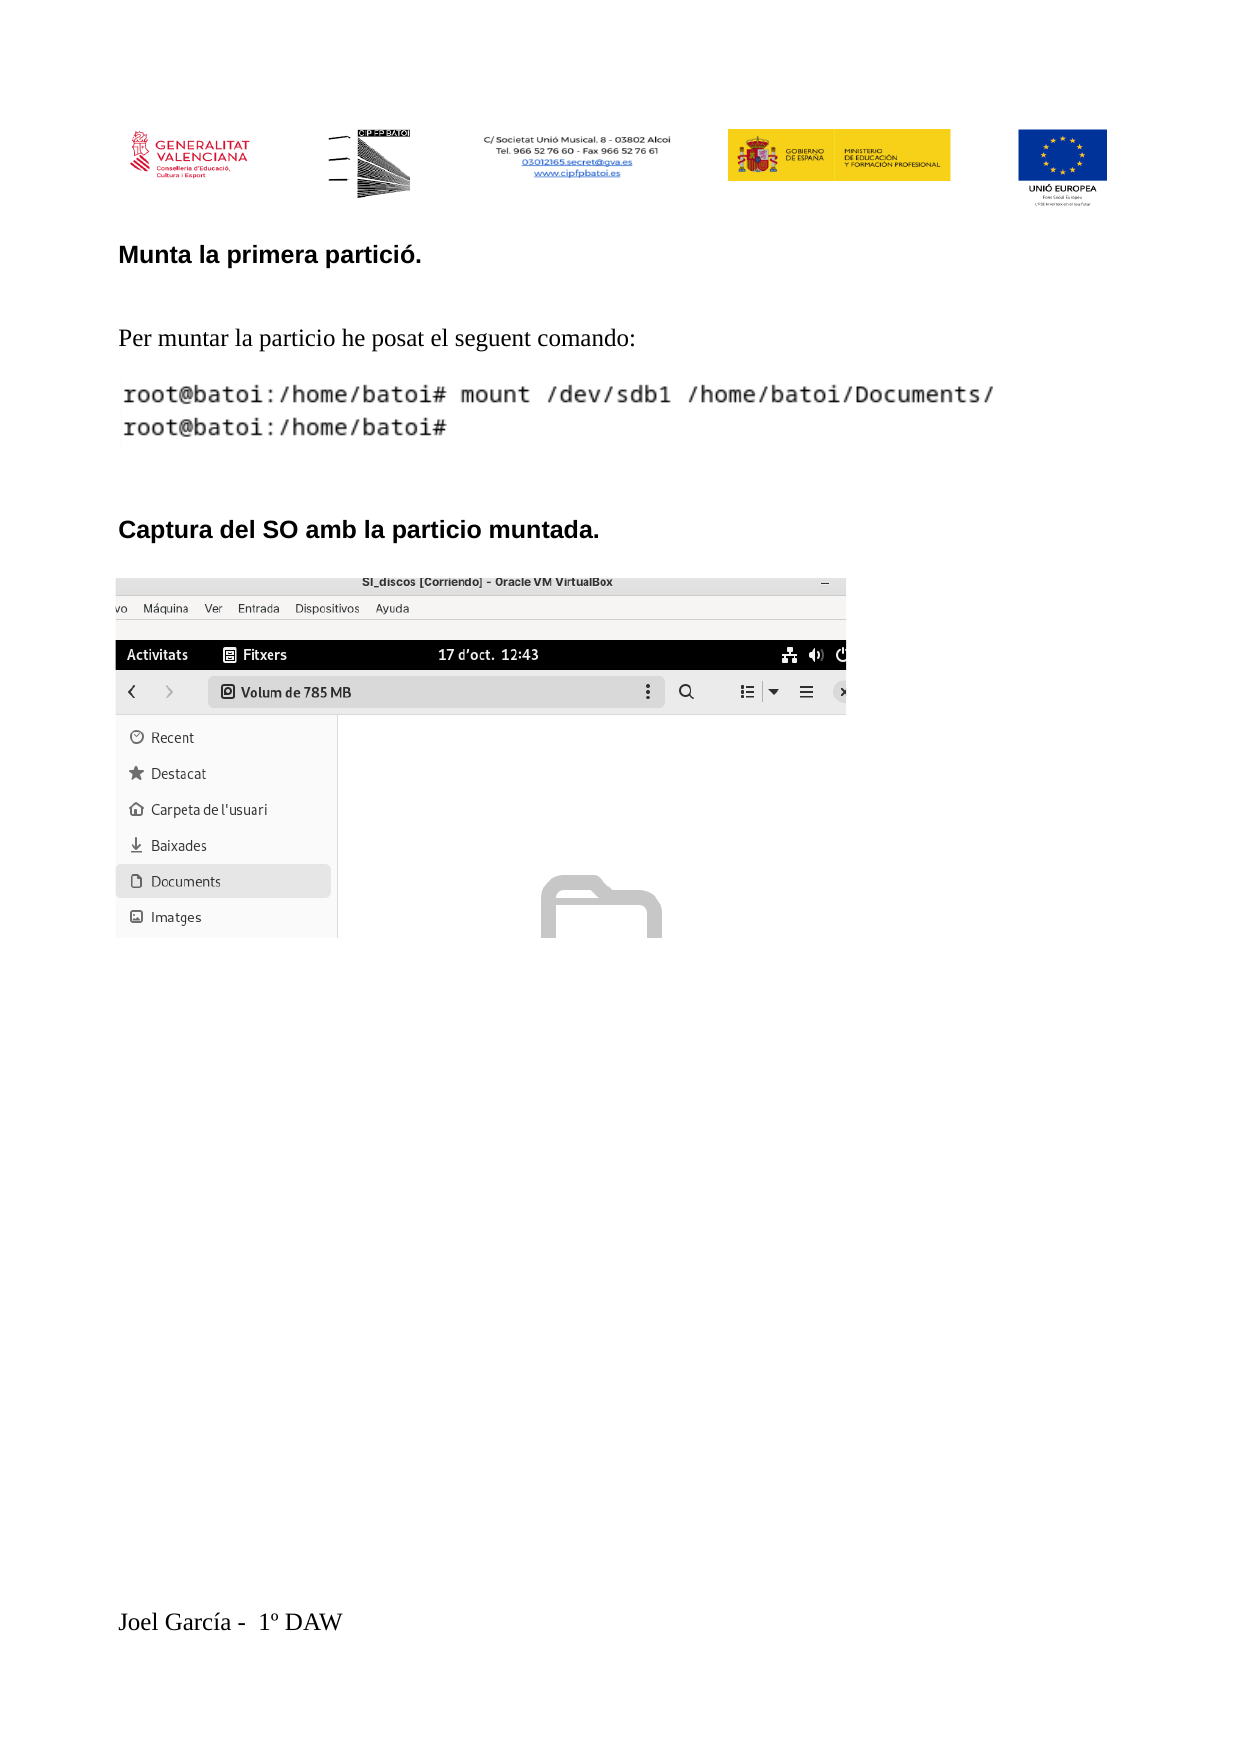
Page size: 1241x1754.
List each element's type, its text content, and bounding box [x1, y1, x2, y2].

picture [118, 118, 1118, 209]
subtitle Captura del SO amb la particio muntada. [118, 515, 1122, 544]
subtitle Munta la primera partició. [118, 240, 1122, 269]
picture [120, 379, 1029, 451]
picture [115, 578, 847, 938]
text Per muntar la particio he posat el seguent comando: [118, 323, 1122, 352]
